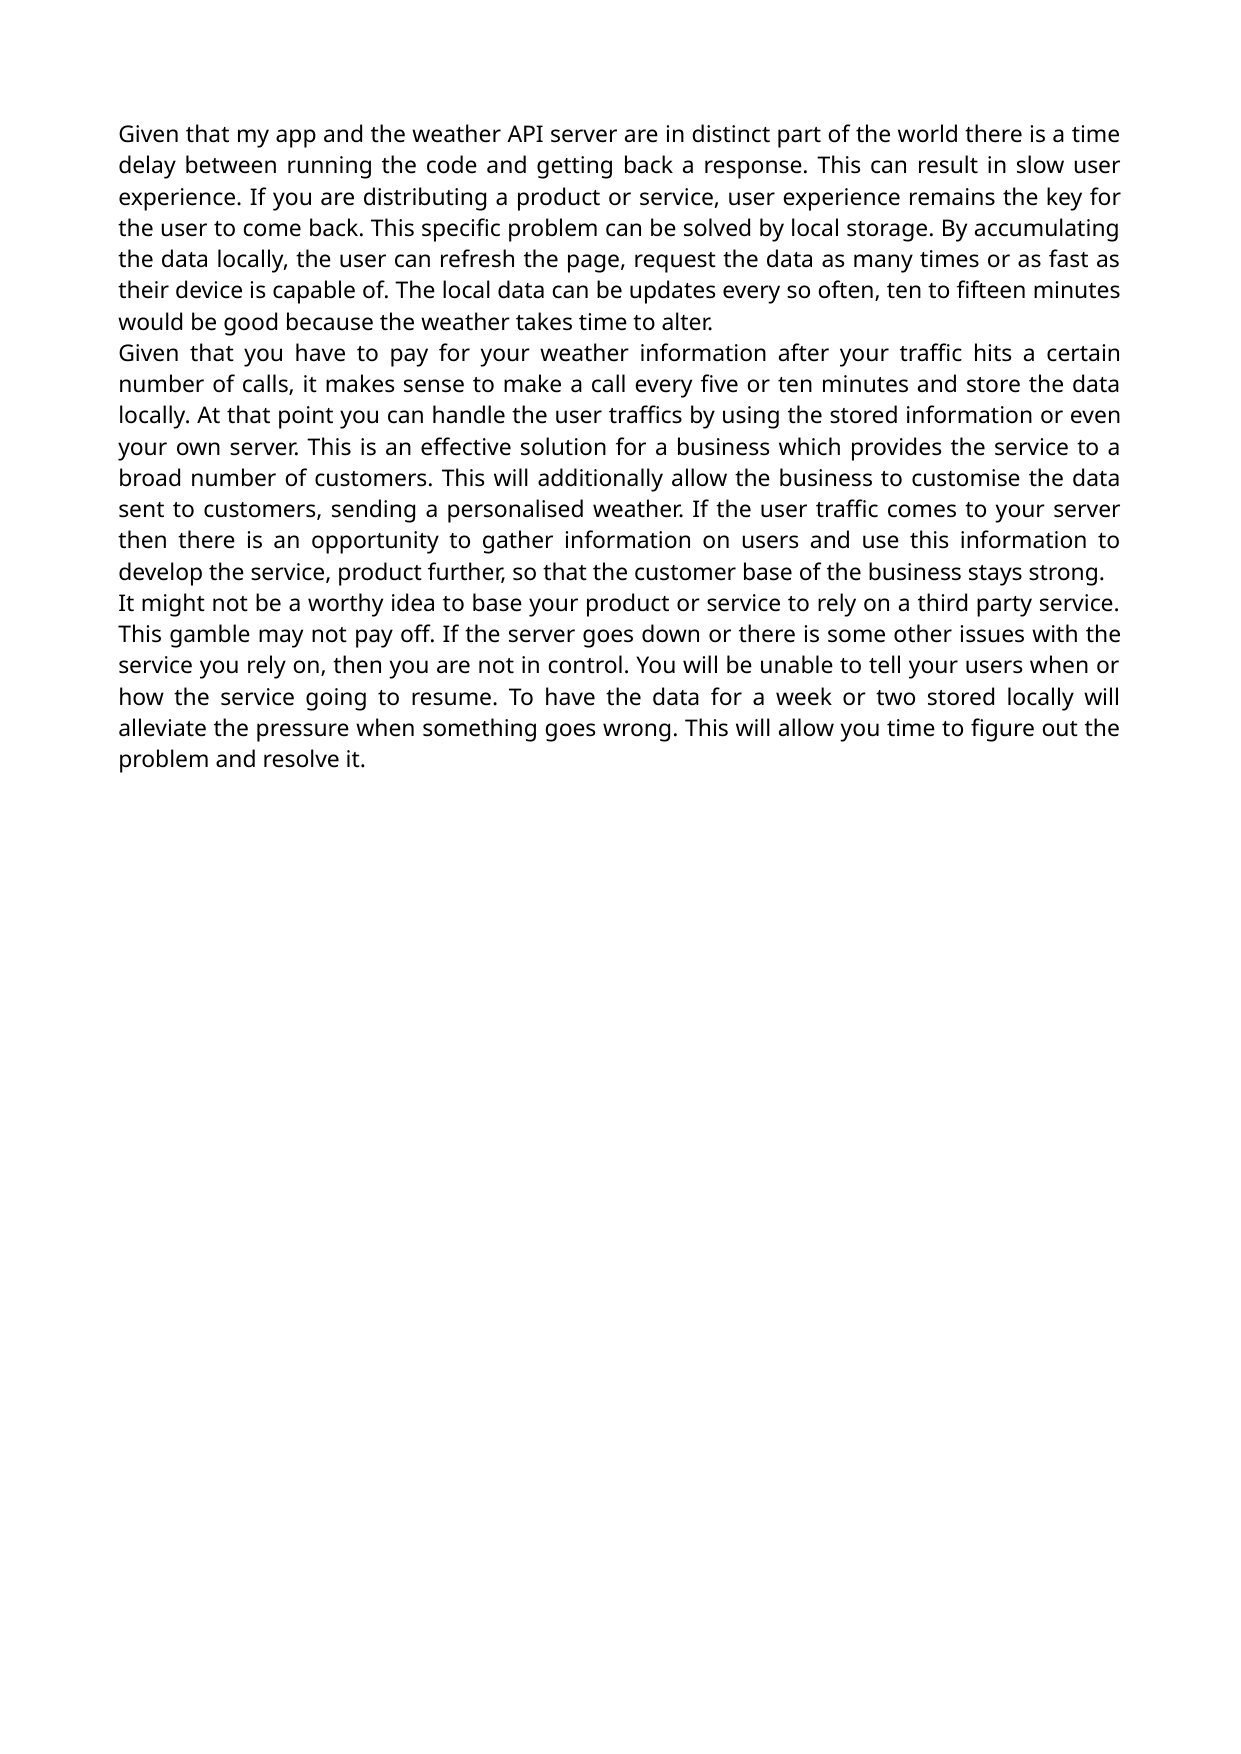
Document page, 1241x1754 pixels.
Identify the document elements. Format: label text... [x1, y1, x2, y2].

text Given that my app and the weather API server are in distinct part of the world there is a time delay between running the code and getting back a response. This can result in slow user experience. If you are distributing a product or service, user experience remains the key for the user to come back. This specific problem can be solved by local storage. By accumulating the data locally, the user can refresh the page, request the data as many times or as fast as their device is capable of. The local data can be updates every so often, ten to fifteen minutes would be good because the weather takes time to alter. [118, 118, 1122, 337]
text It might not be a worthy idea to base your product or service to rely on a third party service. This gamble may not pay off. If the server goes down or there is some other issues with the service you rely on, then you are not in control. You will be unable to tell your users when or how the service going to resume. To have the data for a week or two stored locally will alleviate the pressure when something goes wrong. This will allow you time to figure out the problem and resolve it. [118, 587, 1122, 774]
text Given that you have to pay for your weather information after your traffic hits a certain number of calls, it makes sense to make a call every five or ten minutes and store the data locally. At that point you can handle the user traffics by using the stored information or even your own server. This is an effective solution for a business which provides the service to a broad number of customers. This will additionally allow the business to customise the data sent to customers, sending a personalised weather. If the user traffic comes to your server then there is an opportunity to gather information on users and use this information to develop the service, product further, so that the customer base of the business stays strong. [118, 337, 1122, 587]
